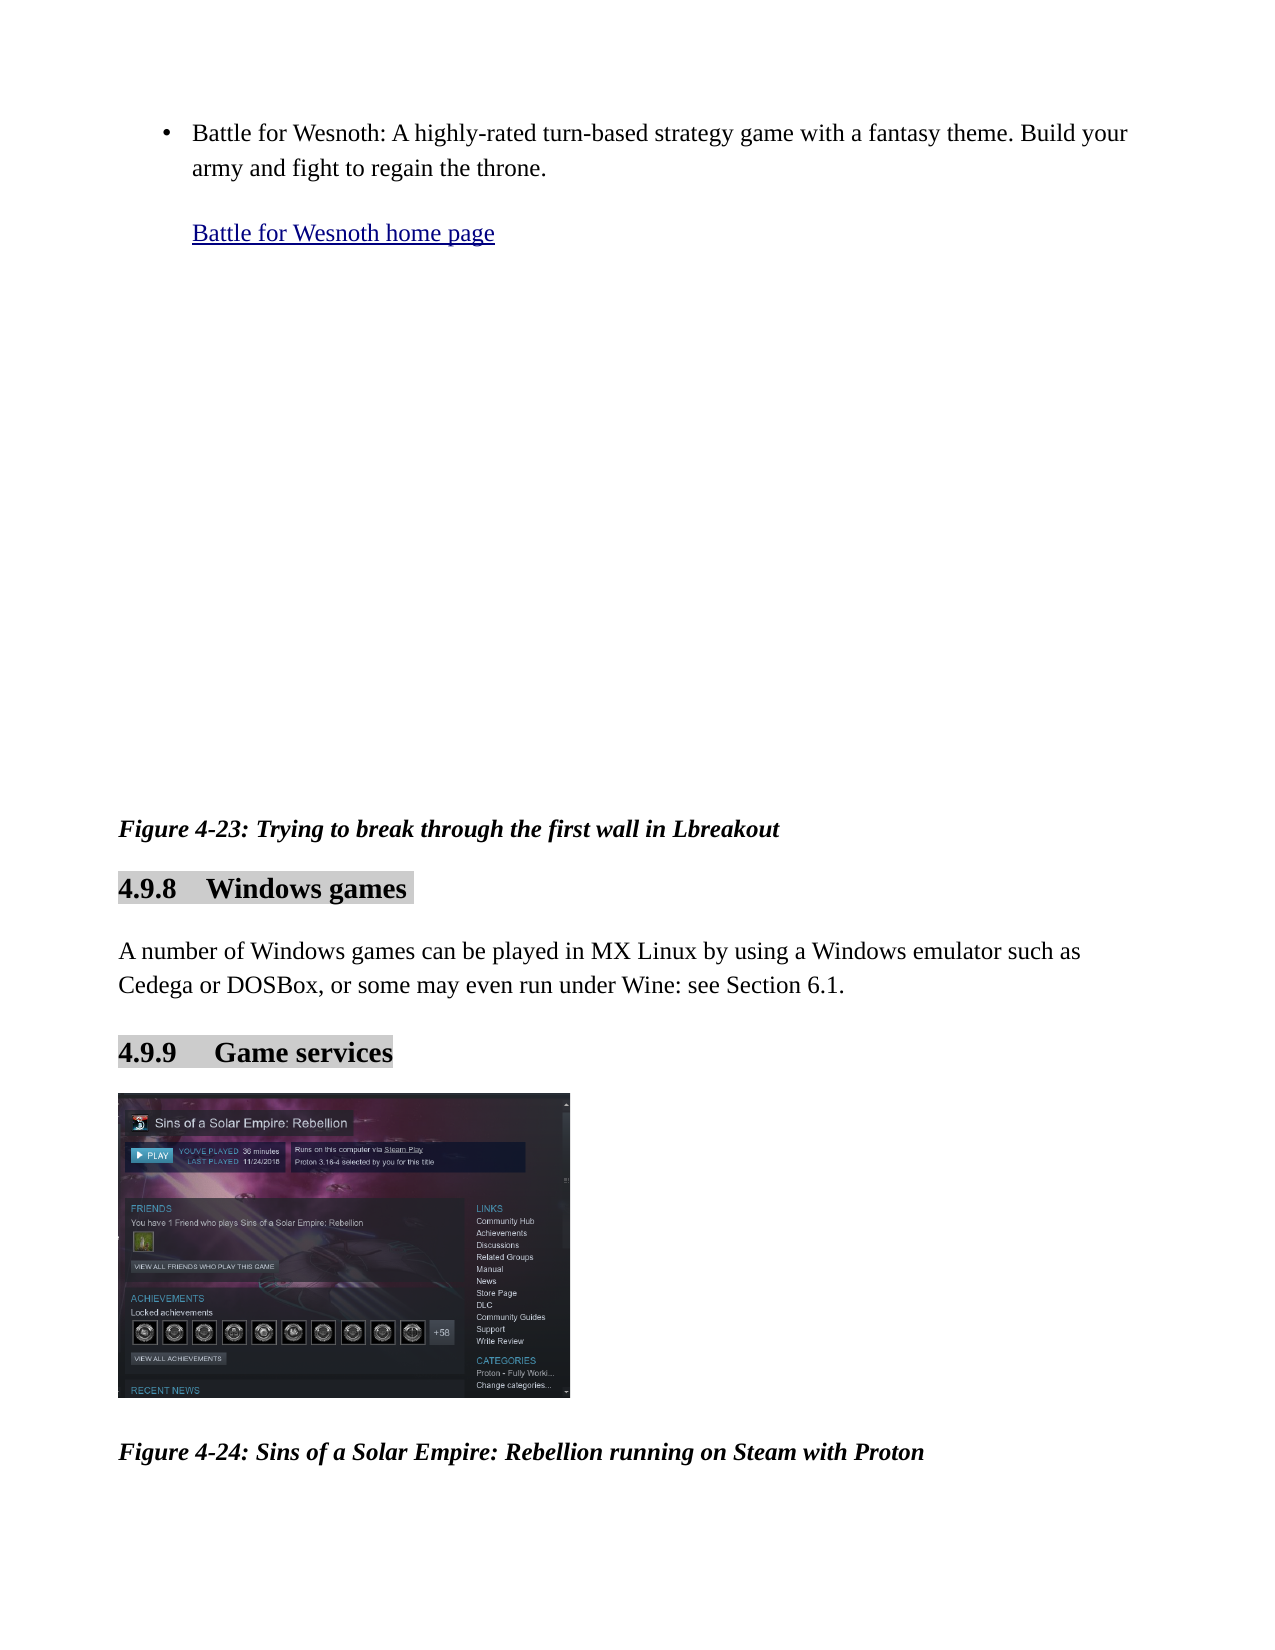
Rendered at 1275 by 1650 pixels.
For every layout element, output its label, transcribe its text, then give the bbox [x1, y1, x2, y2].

list Battle for Wesnoth: A highly-rated turn-based strategy game with a fantasy theme. Build your army and fight to regain the throne. [162, 118, 1157, 181]
text A number of Windows games can be played in MX Linux by using a Windows emulator such as Cedega or DOSBox, or some may even run under Wine: see Section 6.1. [118, 936, 1157, 999]
list Battle for Wesnoth home page [162, 218, 1157, 247]
text Figure 4-24: Sins of a Solar Empire: Rebellion running on Steam with Proton [118, 1437, 1157, 1466]
subtitle 4.9.9 Game services [393, 1035, 1157, 1068]
picture [118, 1093, 571, 1398]
text Figure 4-23: Trying to break through the first wall in Lbreakout [118, 814, 1157, 843]
subtitle 4.9.8 Windows games [414, 871, 1157, 904]
